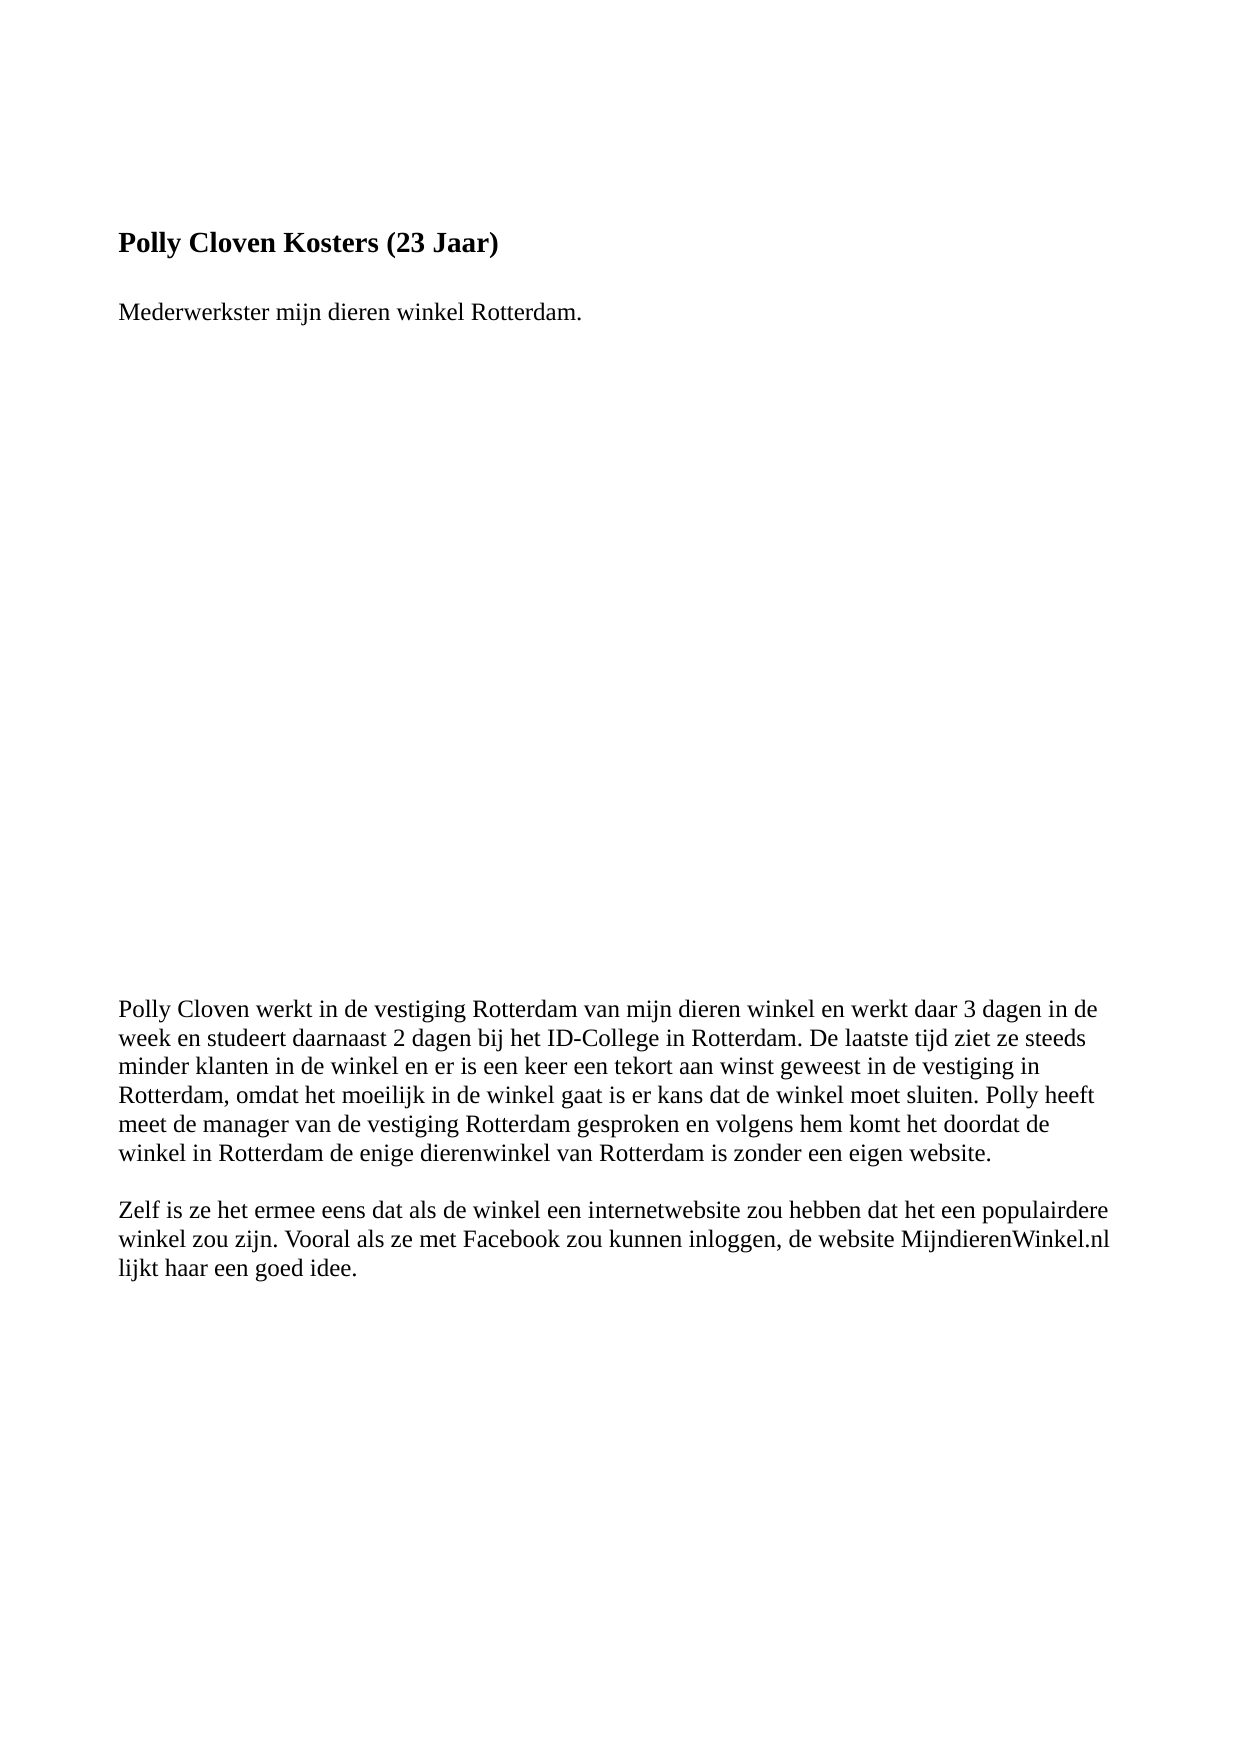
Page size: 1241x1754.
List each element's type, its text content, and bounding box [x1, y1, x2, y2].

subtitle Polly Cloven Kosters (23 Jaar) [118, 226, 1122, 259]
text Zelf is ze het ermee eens dat als de winkel een internetwebsite zou hebben dat het een populairdere winkel zou zijn. Vooral als ze met Facebook zou kunnen inloggen, de website MijndierenWinkel.nl lijkt haar een goed idee. [118, 1195, 1122, 1281]
text Polly Cloven werkt in de vestiging Rotterdam van mijn dieren winkel en werkt daar 3 dagen in de week en studeert daarnaast 2 dagen bij het ID-College in Rotterdam. De laatste tijd ziet ze steeds minder klanten in de winkel en er is een keer een tekort aan winst geweest in de vestiging in Rotterdam, omdat het moeilijk in de winkel gaat is er kans dat de winkel moet sluiten. Polly heeft meet de manager van de vestiging Rotterdam gesproken en volgens hem komt het doordat de winkel in Rotterdam de enige dierenwinkel van Rotterdam is zonder een eigen website. [118, 994, 1122, 1166]
text Mederwerkster mijn dieren winkel Rotterdam. [118, 297, 1122, 325]
